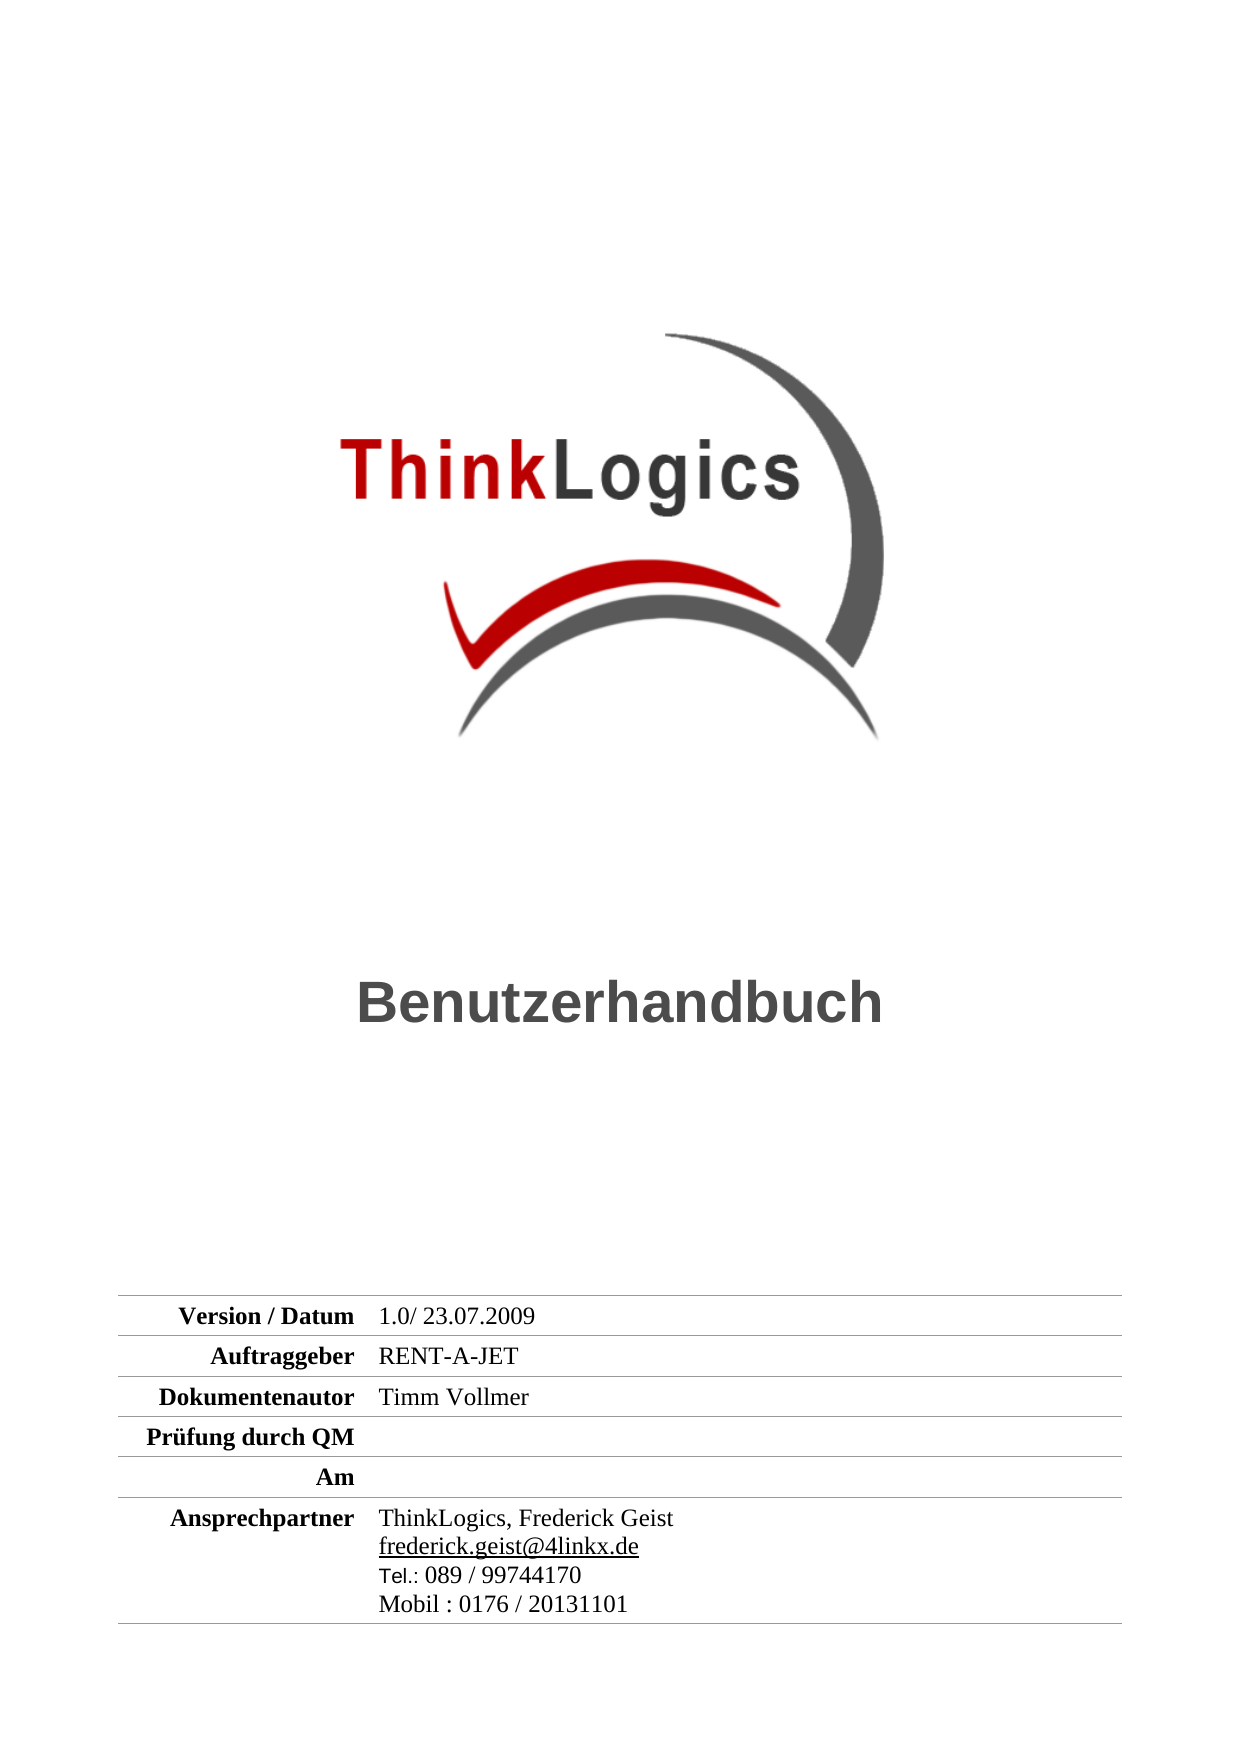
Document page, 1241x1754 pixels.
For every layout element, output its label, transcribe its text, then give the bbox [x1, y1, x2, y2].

table_header 1.0/ 23.07.2009 [373, 1296, 1122, 1335]
table_cell ThinkLogics, Frederick Geist frederick.geist@4linkx.de Tel.: 089 / 99744170 Mobil : 0176 / 20131101 [373, 1498, 1122, 1623]
table_cell Prüfung durch QM [118, 1417, 373, 1456]
table_cell Timm Vollmer [373, 1377, 1122, 1416]
table_header Version / Datum [118, 1296, 373, 1335]
table_cell Auftraggeber [118, 1336, 373, 1376]
table_cell [373, 1417, 1122, 1456]
table_cell RENT-A-JET [373, 1336, 1122, 1376]
picture [293, 301, 947, 768]
table_cell Ansprechpartner [118, 1498, 373, 1623]
table_cell Dokumentenautor [118, 1377, 373, 1416]
table_cell [373, 1457, 1122, 1497]
table_cell Am [118, 1457, 373, 1497]
subtitle Benutzerhandbuch [118, 968, 1122, 1035]
